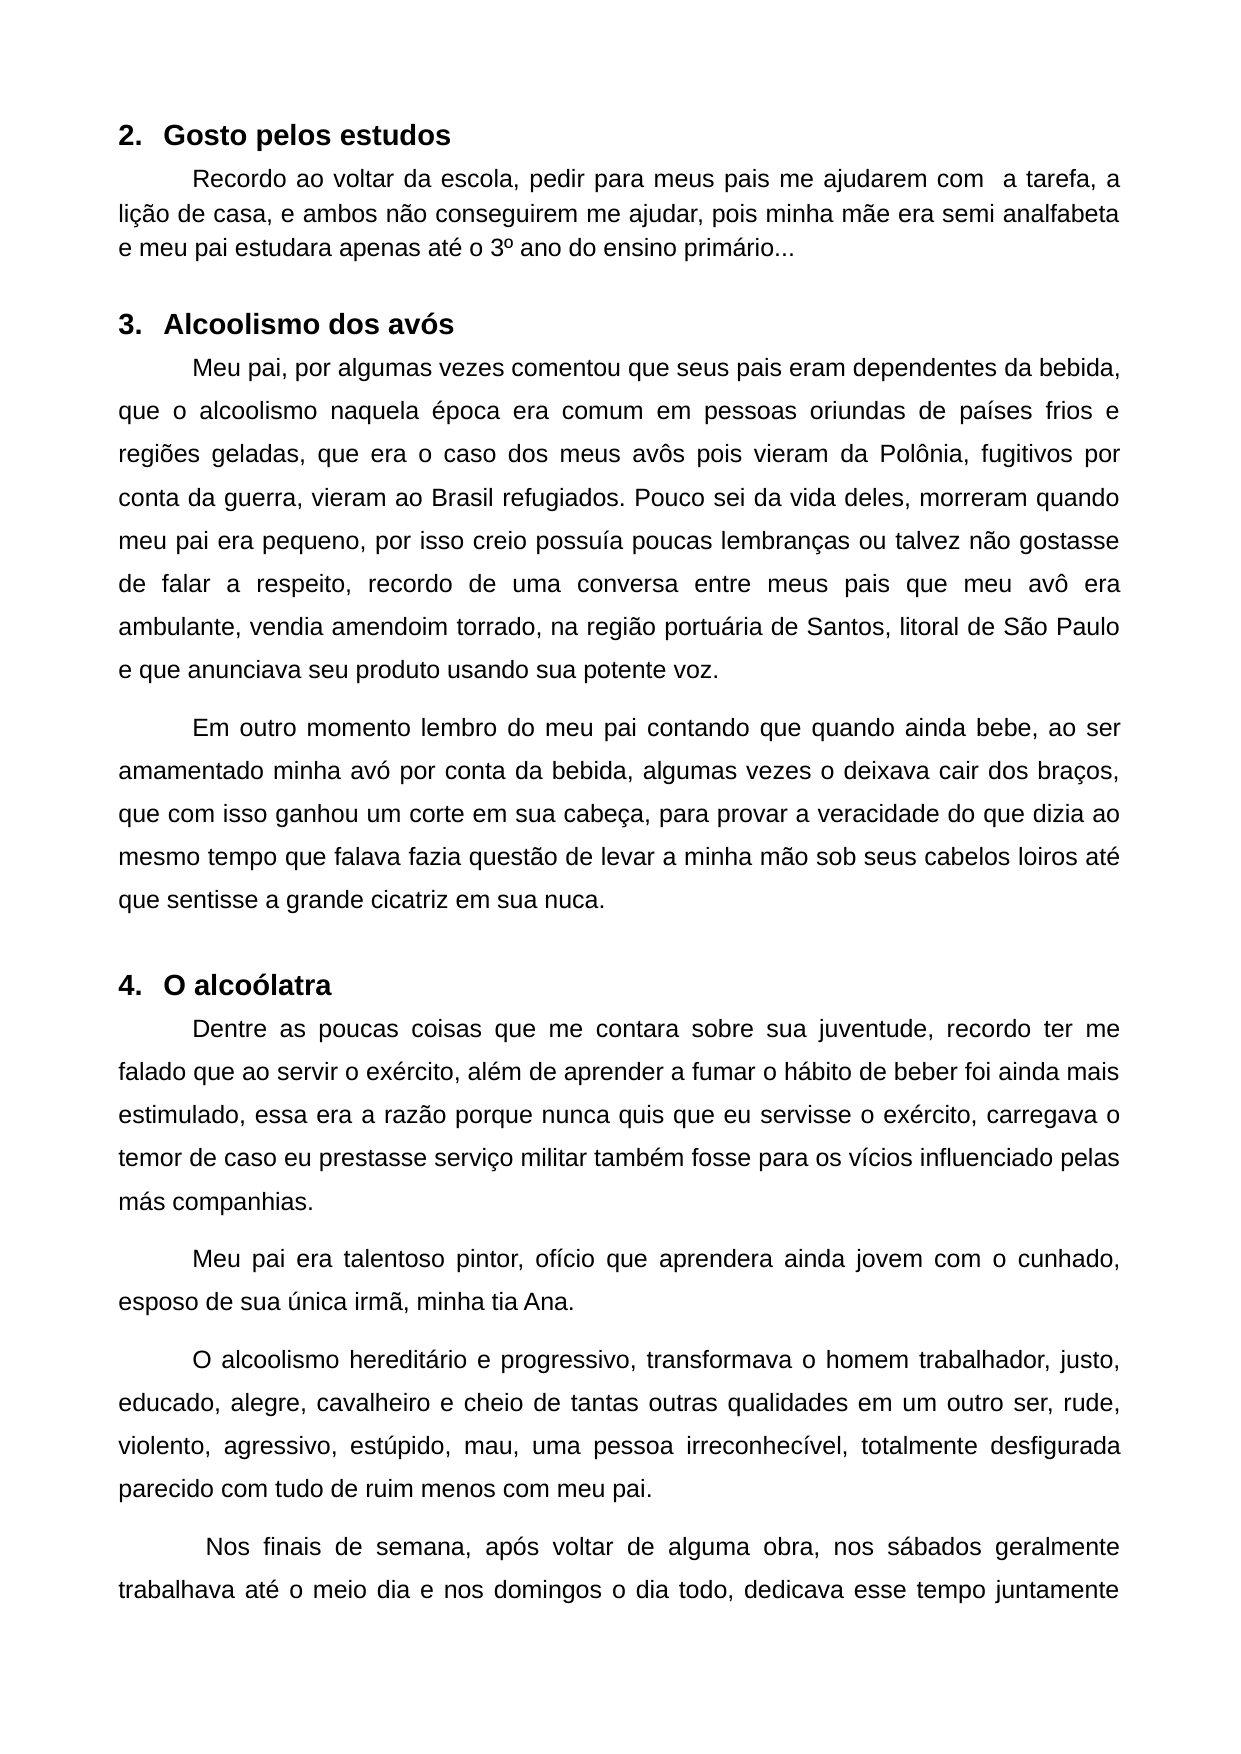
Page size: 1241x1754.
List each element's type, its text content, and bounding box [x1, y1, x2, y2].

text Dentre as poucas coisas que me contara sobre sua juventude, recordo ter me falado que ao servir o exército, além de aprender a fumar o hábito de beber foi ainda mais estimulado, essa era a razão porque nunca quis que eu servisse o exército, carregava o temor de caso eu prestasse serviço militar também fosse para os vícios influenciado pelas más companhias. [118, 1014, 1122, 1215]
text Recordo ao voltar da escola, pedir para meus pais me ajudarem com a tarefa, a lição de casa, e ambos não conseguirem me ajudar, pois minha mãe era semi analfabeta e meu pai estudara apenas até o 3º ano do ensino primário... [118, 164, 1122, 262]
text Em outro momento lembro do meu pai contando que quando ainda bebe, ao ser amamentado minha avó por conta da bebida, algumas vezes o deixava cair dos braços, que com isso ganhou um corte em sua cabeça, para provar a veracidade do que dizia ao mesmo tempo que falava fazia questão de levar a minha mão sob seus cabelos loiros até que sentisse a grande cicatriz em sua nuca. [118, 713, 1122, 914]
subtitle Gosto pelos estudos [118, 118, 1122, 152]
text Meu pai era talentoso pintor, ofício que aprendera ainda jovem com o cunhado, esposo de sua única irmã, minha tia Ana. [118, 1244, 1122, 1316]
subtitle Alcoolismo dos avós [118, 307, 1122, 341]
text Meu pai, por algumas vezes comentou que seus pais eram dependentes da bebida, que o alcoolismo naquela época era comum em pessoas oriundas de países frios e regiões geladas, que era o caso dos meus avôs pois vieram da Polônia, fugitivos por conta da guerra, vieram ao Brasil refugiados. Pouco sei da vida deles, morreram quando meu pai era pequeno, por isso creio possuía poucas lembranças ou talvez não gostasse de falar a respeito, recordo de uma conversa entre meus pais que meu avô era ambulante, vendia amendoim torrado, na região portuária de Santos, litoral de São Paulo e que anunciava seu produto usando sua potente voz. [118, 353, 1122, 684]
text O alcoolismo hereditário e progressivo, transformava o homem trabalhador, justo, educado, alegre, cavalheiro e cheio de tantas outras qualidades em um outro ser, rude, violento, agressivo, estúpido, mau, uma pessoa irreconhecível, totalmente desfigurada parecido com tudo de ruim menos com meu pai. [118, 1345, 1122, 1503]
subtitle O alcoólatra [118, 968, 1122, 1002]
text Nos finais de semana, após voltar de alguma obra, nos sábados geralmente trabalhava até o meio dia e nos domingos o dia todo, dedicava esse tempo juntamente [118, 1532, 1122, 1604]
